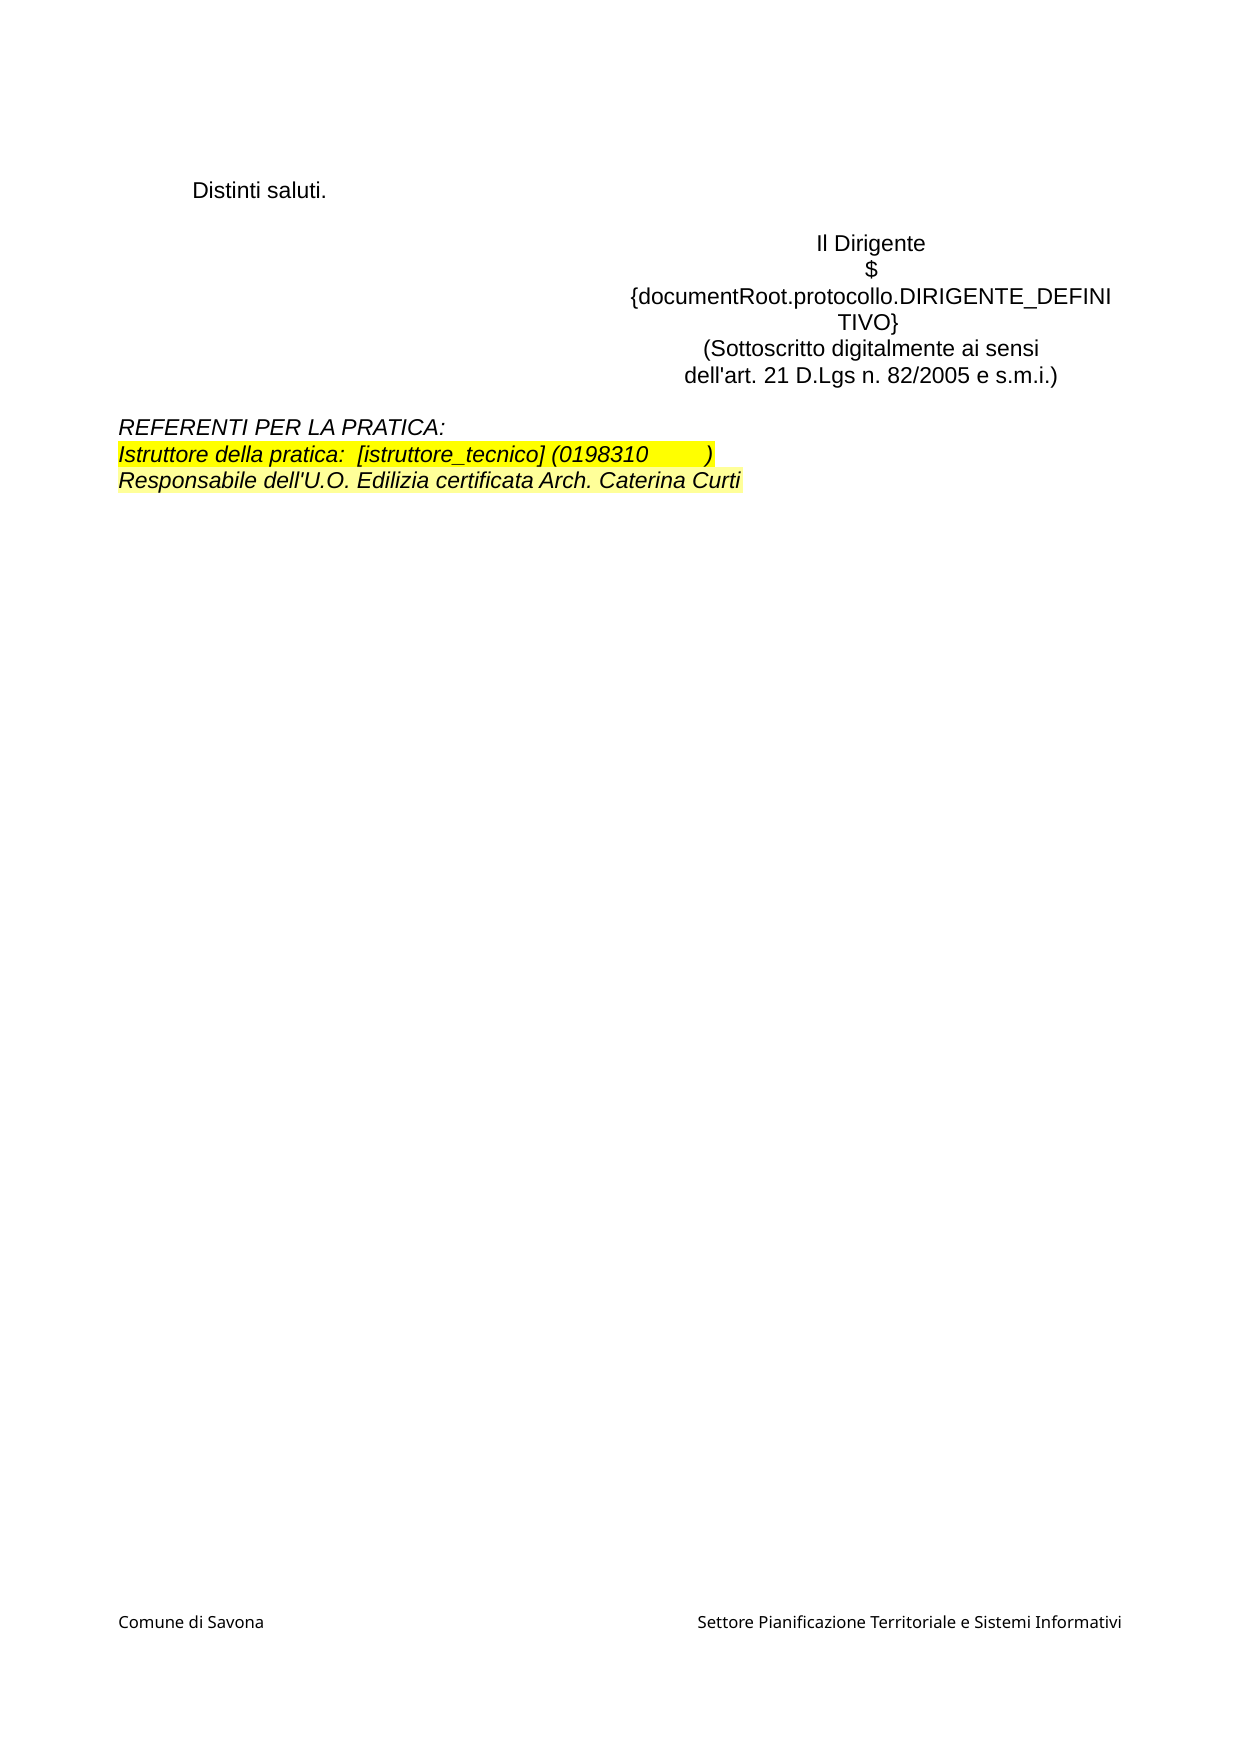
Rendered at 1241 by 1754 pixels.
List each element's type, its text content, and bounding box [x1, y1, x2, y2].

text REFERENTI PER LA PRATICA: [118, 414, 1122, 441]
text Responsabile dell'U.O. Edilizia certificata Arch. Caterina Curti [118, 467, 1122, 493]
text Distinti saluti. [118, 177, 1122, 203]
table_cell ${documentRoot.protocollo.DIRIGENTE_DEFINITIVO} (Sottoscritto digitalmente ai sensi dell'art. 21 D.Lgs n. 82/2005 e s.m.i.) [620, 256, 1122, 414]
text Istruttore della pratica: [istruttore_tecnico] (0198310 ) [118, 441, 1122, 467]
table_header Il Dirigente [620, 230, 1122, 256]
table_cell [118, 256, 620, 414]
table_header [118, 230, 620, 256]
